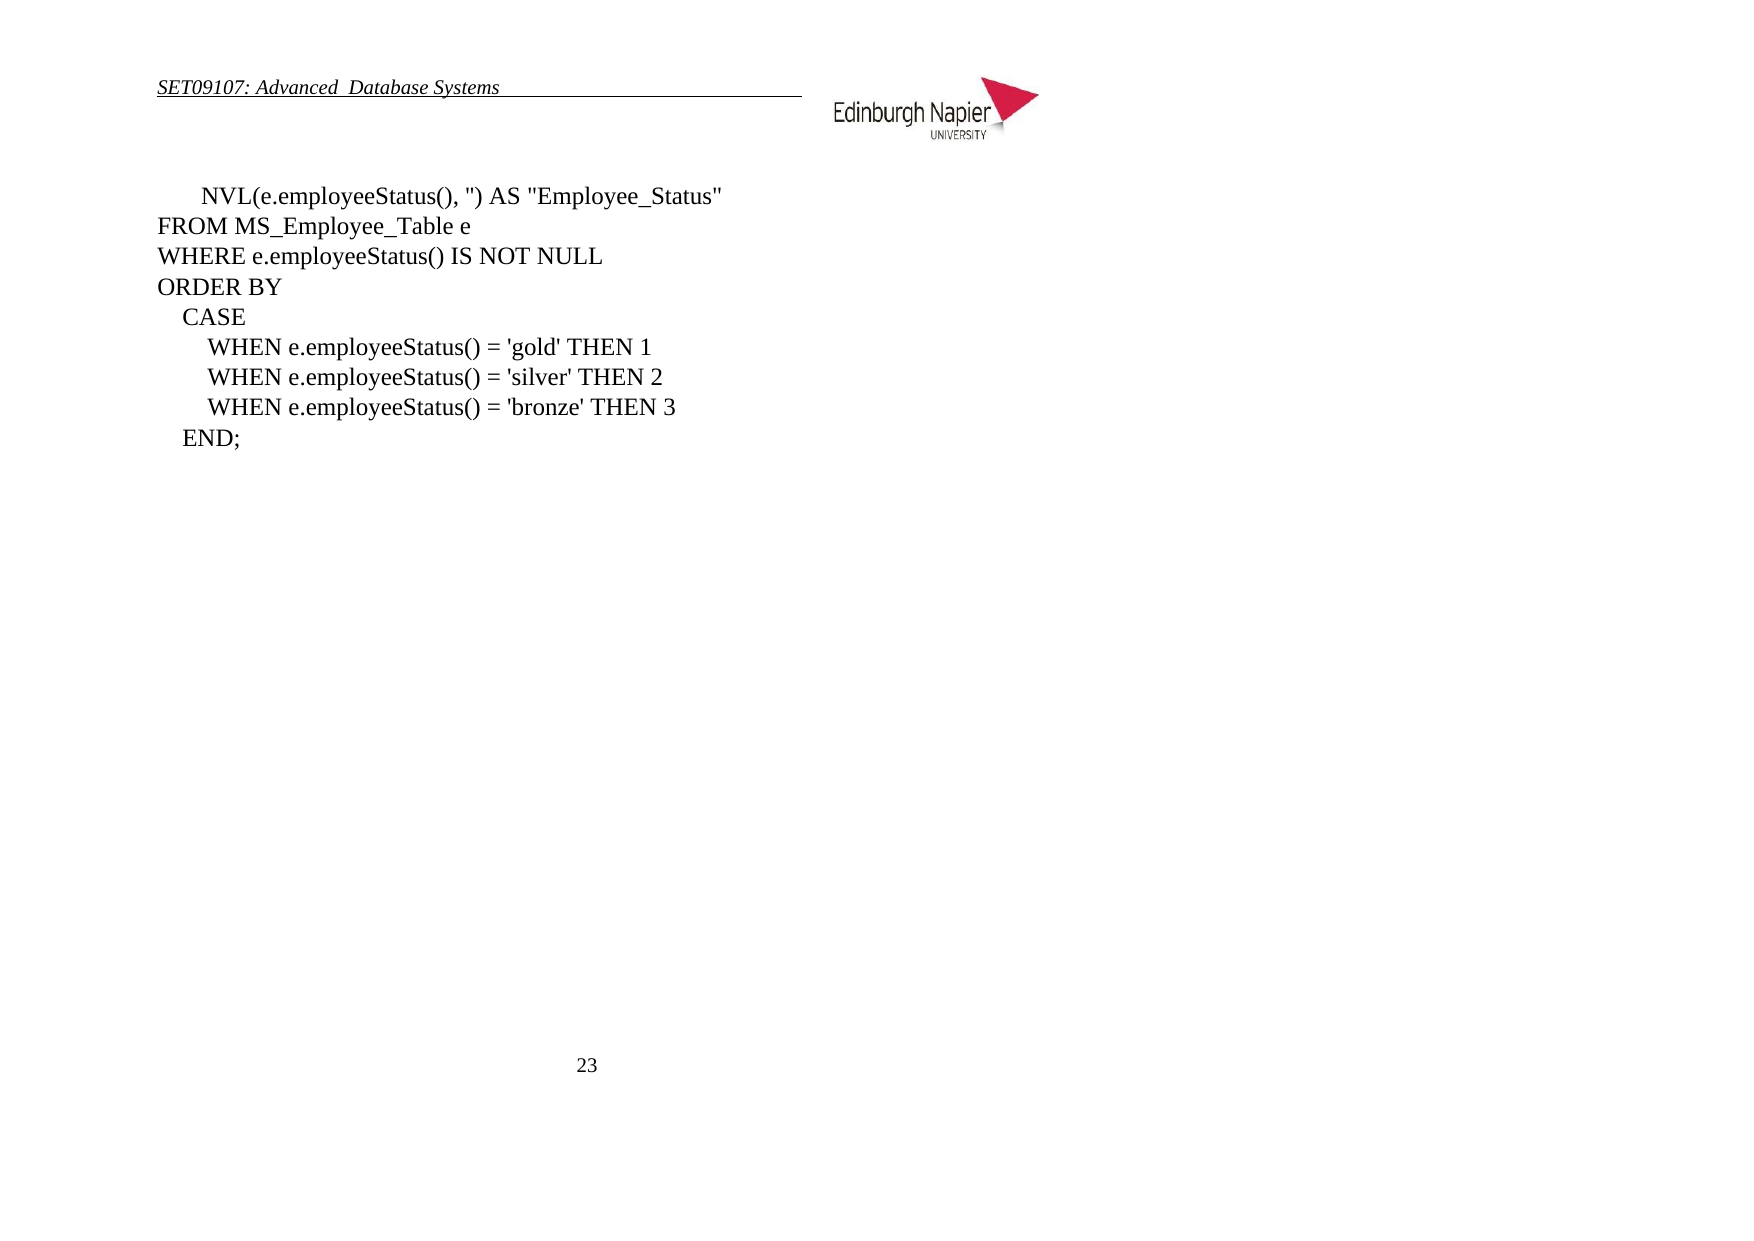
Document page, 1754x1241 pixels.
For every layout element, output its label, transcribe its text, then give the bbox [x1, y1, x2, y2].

text ORDER BY [157, 272, 1596, 300]
text CASE [157, 302, 1596, 331]
text WHEN e.employeeStatus() = 'silver' THEN 2 [157, 362, 1596, 391]
text FROM MS_Employee_Table e [157, 211, 1596, 240]
text WHERE e.employeeStatus() IS NOT NULL [157, 241, 1596, 270]
text END; [157, 423, 1596, 451]
text WHEN e.employeeStatus() = 'bronze' THEN 3 [157, 392, 1596, 421]
text WHEN e.employeeStatus() = 'gold' THEN 1 [157, 332, 1596, 361]
text NVL(e.employeeStatus(), '') AS "Employee_Status" [157, 181, 1596, 210]
